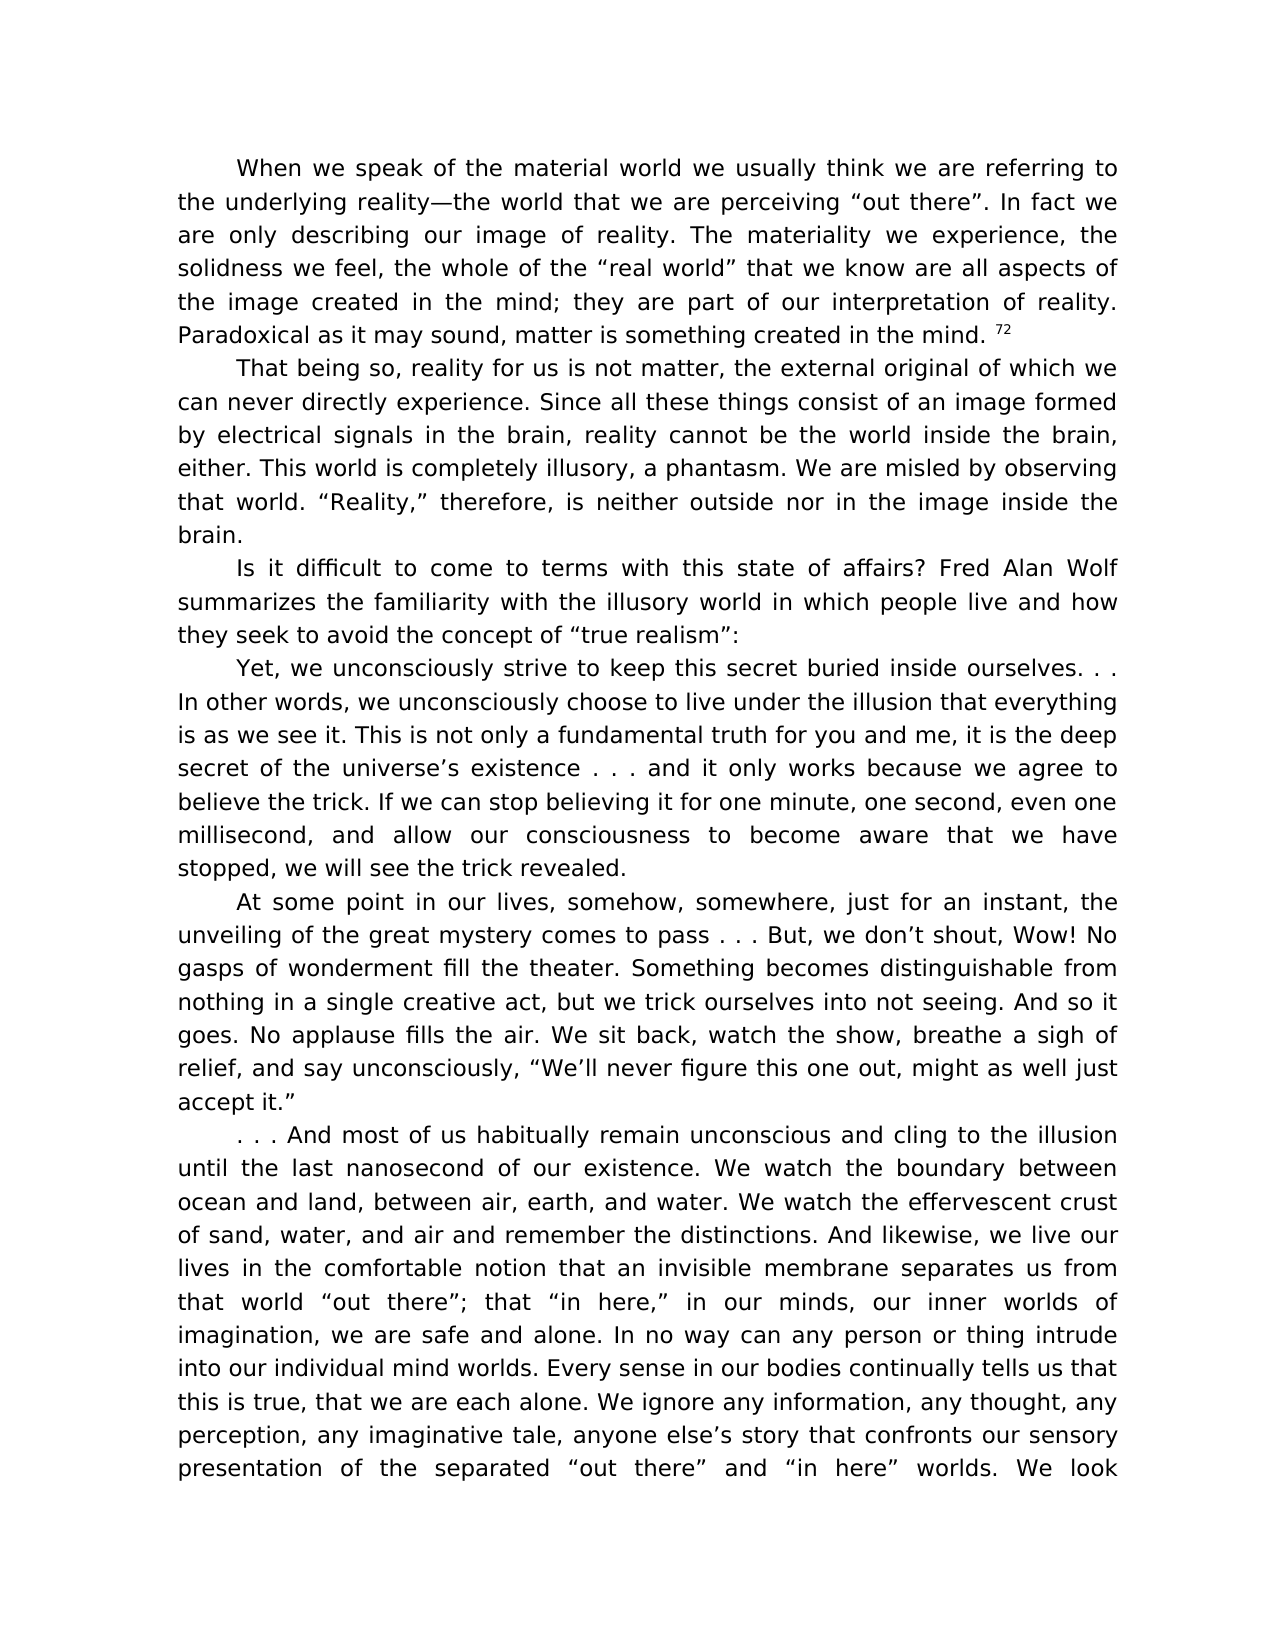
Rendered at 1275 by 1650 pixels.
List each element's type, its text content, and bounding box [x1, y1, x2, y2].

text Is it difficult to come to terms with this state of affairs? Fred Alan Wolf summarizes the familiarity with the illusory world in which people live and how they seek to avoid the concept of “true realism”: [177, 550, 1119, 650]
text . . . And most of us habitually remain unconscious and cling to the illusion until the last nanosecond of our existence. We watch the boundary between ocean and land, between air, earth, and water. We watch the effervescent crust of sand, water, and air and remember the distinctions. And likewise, we live our lives in the comfortable notion that an invisible membrane separates us from that world “out there”; that “in here,” in our minds, our inner worlds of imagination, we are safe and alone. In no way can any person or thing intrude into our individual mind worlds. Every sense in our bodies continually tells us that this is true, that we are each alone. We ignore any information, any thought, any perception, any imaginative tale, anyone else’s story that confronts our sensory presentation of the separated “out there” and “in here” worlds. We look [177, 1117, 1119, 1483]
text Yet, we unconsciously strive to keep this secret buried inside ourselves. . . In other words, we unconsciously choose to live under the illusion that everything is as we see it. This is not only a fundamental truth for you and me, it is the deep secret of the universe’s existence . . . and it only works because we agree to believe the trick. If we can stop believing it for one minute, one second, even one millisecond, and allow our consciousness to become aware that we have stopped, we will see the trick revealed. [177, 650, 1119, 883]
text At some point in our lives, somehow, somewhere, just for an instant, the unveiling of the great mystery comes to pass . . . But, we don’t shout, Wow! No gasps of wonderment fill the theater. Something becomes distinguishable from nothing in a single creative act, but we trick ourselves into not seeing. And so it goes. No applause fills the air. We sit back, watch the show, breathe a sigh of relief, and say unconsciously, “We’ll never figure this one out, might as well just accept it.” [177, 883, 1119, 1117]
text When we speak of the material world we usually think we are referring to the underlying reality—the world that we are perceiving “out there”. In fact we are only describing our image of reality. The materiality we experience, the solidness we feel, the whole of the “real world” that we know are all aspects of the image created in the mind; they are part of our interpretation of reality. Paradoxical as it may sound, matter is something created in the mind. 72 [177, 150, 1119, 350]
text That being so, reality for us is not matter, the external original of which we can never directly experience. Since all these things consist of an image formed by electrical signals in the brain, reality cannot be the world inside the brain, either. This world is completely illusory, a phantasm. We are misled by observing that world. “Reality,” therefore, is neither outside nor in the image inside the brain. [177, 350, 1119, 550]
